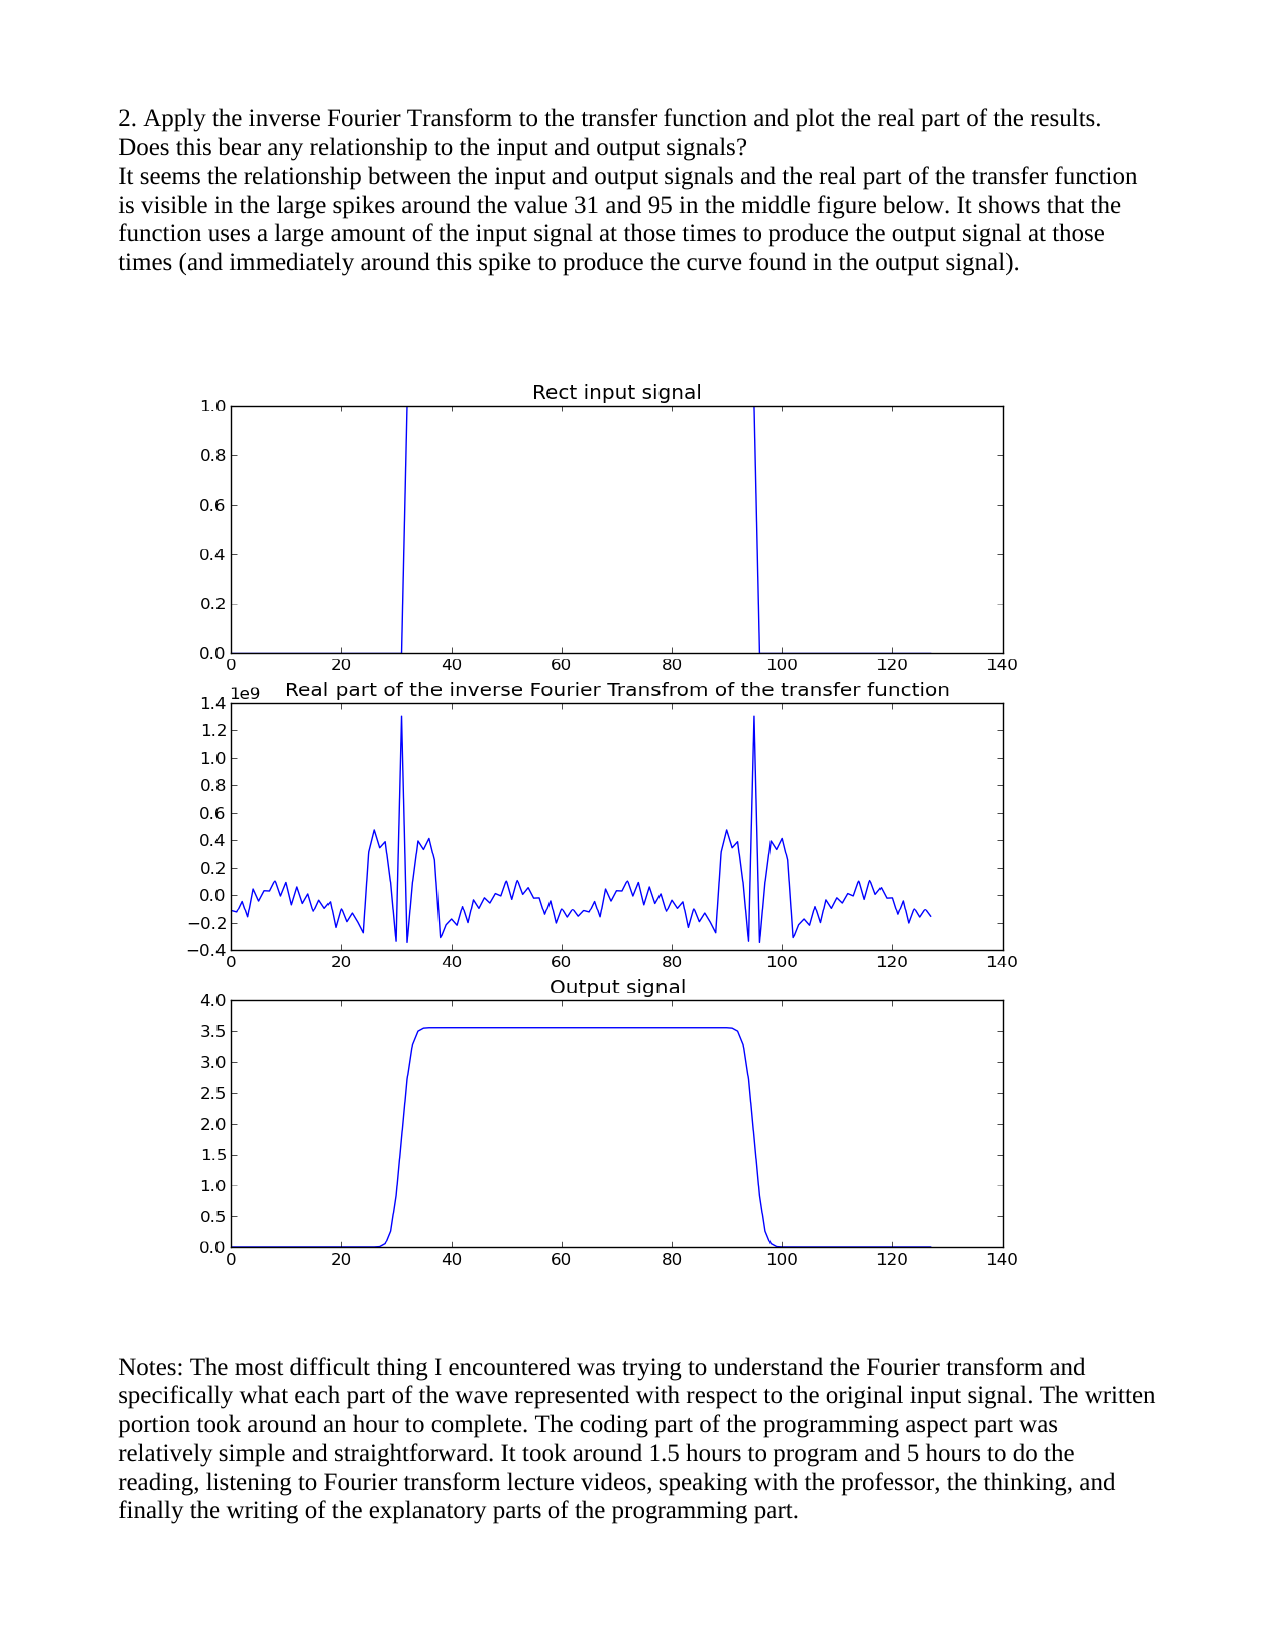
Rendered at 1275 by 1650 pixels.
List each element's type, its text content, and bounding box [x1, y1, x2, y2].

text 2. Apply the inverse Fourier Transform to the transfer function and plot the real part of the results. Does this bear any relationship to the input and output signals? [118, 103, 1157, 161]
picture [107, 301, 1102, 1352]
text It seems the relationship between the input and output signals and the real part of the transfer function is visible in the large spikes around the value 31 and 95 in the middle figure below. It shows that the function uses a large amount of the input signal at those times to produce the output signal at those times (and immediately around this spike to produce the curve found in the output signal). [118, 161, 1157, 276]
text Notes: The most difficult thing I encountered was trying to understand the Fourier transform and specifically what each part of the wave represented with respect to the original input signal. The written portion took around an hour to complete. The coding part of the programming aspect part was relatively simple and straightforward. It took around 1.5 hours to program and 5 hours to do the reading, listening to Fourier transform lecture videos, speaking with the professor, the thinking, and finally the writing of the explanatory parts of the programming part. [118, 276, 1157, 1524]
